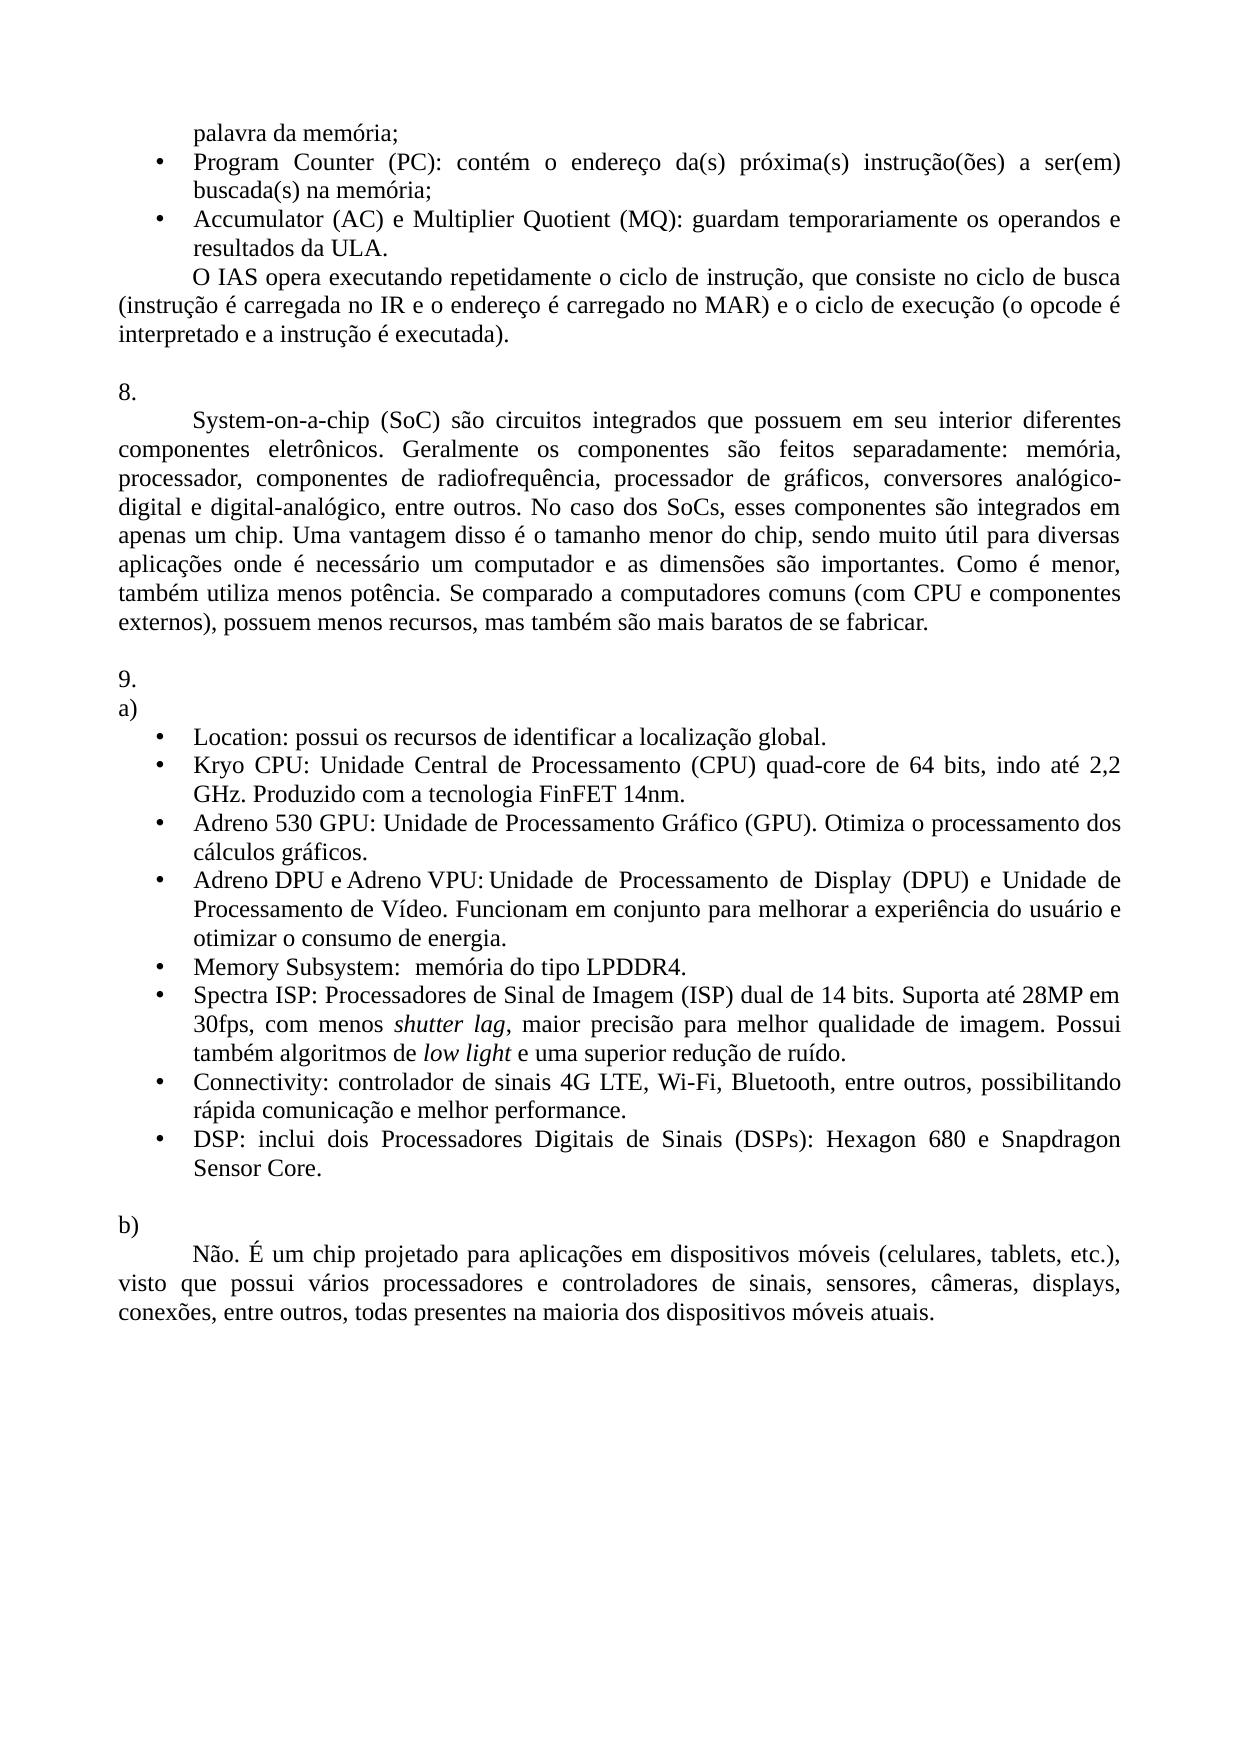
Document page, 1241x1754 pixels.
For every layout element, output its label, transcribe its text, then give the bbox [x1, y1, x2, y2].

list Adreno 530 GPU: Unidade de Processamento Gráfico (GPU). Otimiza o processamento dos cálculos gráficos. [156, 808, 1122, 866]
list Connectivity: controlador de sinais 4G LTE, Wi-Fi, Bluetooth, entre outros, possibilitando rápida comunicação e melhor performance. [156, 1067, 1122, 1124]
list Adreno DPU e Adreno VPU: Unidade de Processamento de Display (DPU) e Unidade de Processamento de Vídeo. Funcionam em conjunto para melhorar a experiência do usuário e otimizar o consumo de energia. [156, 866, 1122, 952]
list Spectra ISP: Processadores de Sinal de Imagem (ISP) dual de 14 bits. Suporta até 28MP em 30fps, com menos shutter lag, maior precisão para melhor qualidade de imagem. Possui também algoritmos de low light e uma superior redução de ruído. [156, 981, 1122, 1067]
text a) [118, 693, 1122, 722]
list Location: possui os recursos de identificar a localização global. [156, 722, 1122, 751]
text Não. É um chip projetado para aplicações em dispositivos móveis (celulares, tablets, etc.), visto que possui vários processadores e controladores de sinais, sensores, câmeras, displays, conexões, entre outros, todas presentes na maioria dos dispositivos móveis atuais. [118, 1239, 1122, 1326]
list Kryo CPU: Unidade Central de Processamento (CPU) quad-core de 64 bits, indo até 2,2 GHz. Produzido com a tecnologia FinFET 14nm. [156, 751, 1122, 808]
list Program Counter (PC): contém o endereço da(s) próxima(s) instrução(ões) a ser(em) buscada(s) na memória; [156, 147, 1122, 204]
text System-on-a-chip (SoC) são circuitos integrados que possuem em seu interior diferentes componentes eletrônicos. Geralmente os componentes são feitos separadamente: memória, processador, componentes de radiofrequência, processador de gráficos, conversores analógico-digital e digital-analógico, entre outros. No caso dos SoCs, esses componentes são integrados em apenas um chip. Uma vantagem disso é o tamanho menor do chip, sendo muito útil para diversas aplicações onde é necessário um computador e as dimensões são importantes. Como é menor, também utiliza menos potência. Se comparado a computadores comuns (com CPU e componentes externos), possuem menos recursos, mas também são mais baratos de se fabricar. [118, 406, 1122, 636]
text O IAS opera executando repetidamente o ciclo de instrução, que consiste no ciclo de busca (instrução é carregada no IR e o endereço é carregado no MAR) e o ciclo de execução (o opcode é interpretado e a instrução é executada). [118, 262, 1122, 348]
text 9. [118, 664, 1122, 693]
list DSP: inclui dois Processadores Digitais de Sinais (DSPs): Hexagon 680 e Snapdragon Sensor Core. [156, 1124, 1122, 1182]
list Memory Subsystem: memória do tipo LPDDR4. [156, 952, 1122, 981]
list palavra da memória; [156, 118, 1122, 147]
list Accumulator (AC) e Multiplier Quotient (MQ): guardam temporariamente os operandos e resultados da ULA. [156, 204, 1122, 262]
text 8. [118, 377, 1122, 406]
text b) [118, 1211, 1122, 1239]
